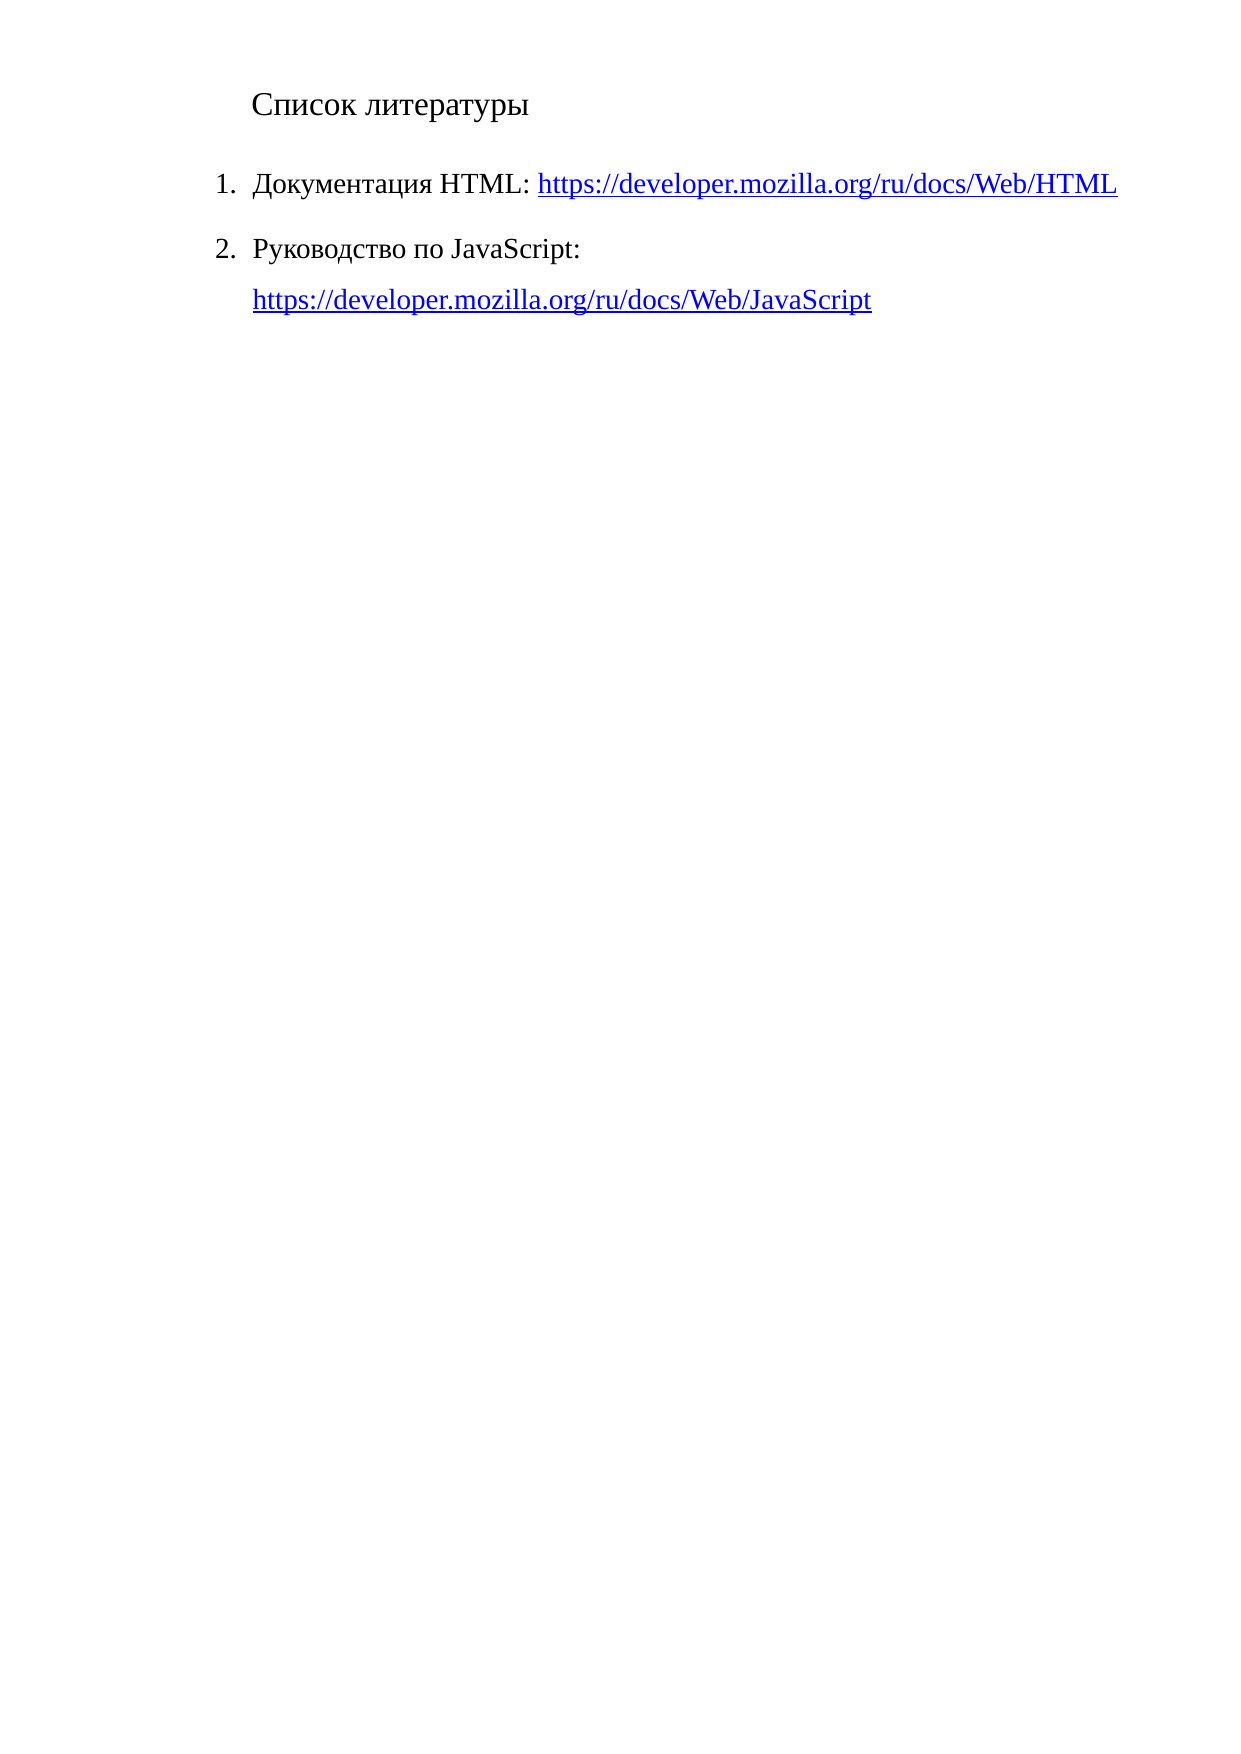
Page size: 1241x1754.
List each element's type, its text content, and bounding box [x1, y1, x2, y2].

list Документация HTML: https://developer.mozilla.org/ru/docs/Web/HTML [215, 167, 1122, 200]
list Руководство по JavaScript: https://developer.mozilla.org/ru/docs/Web/JavaScript [215, 231, 1122, 315]
subtitle Список литературы [177, 84, 1122, 122]
